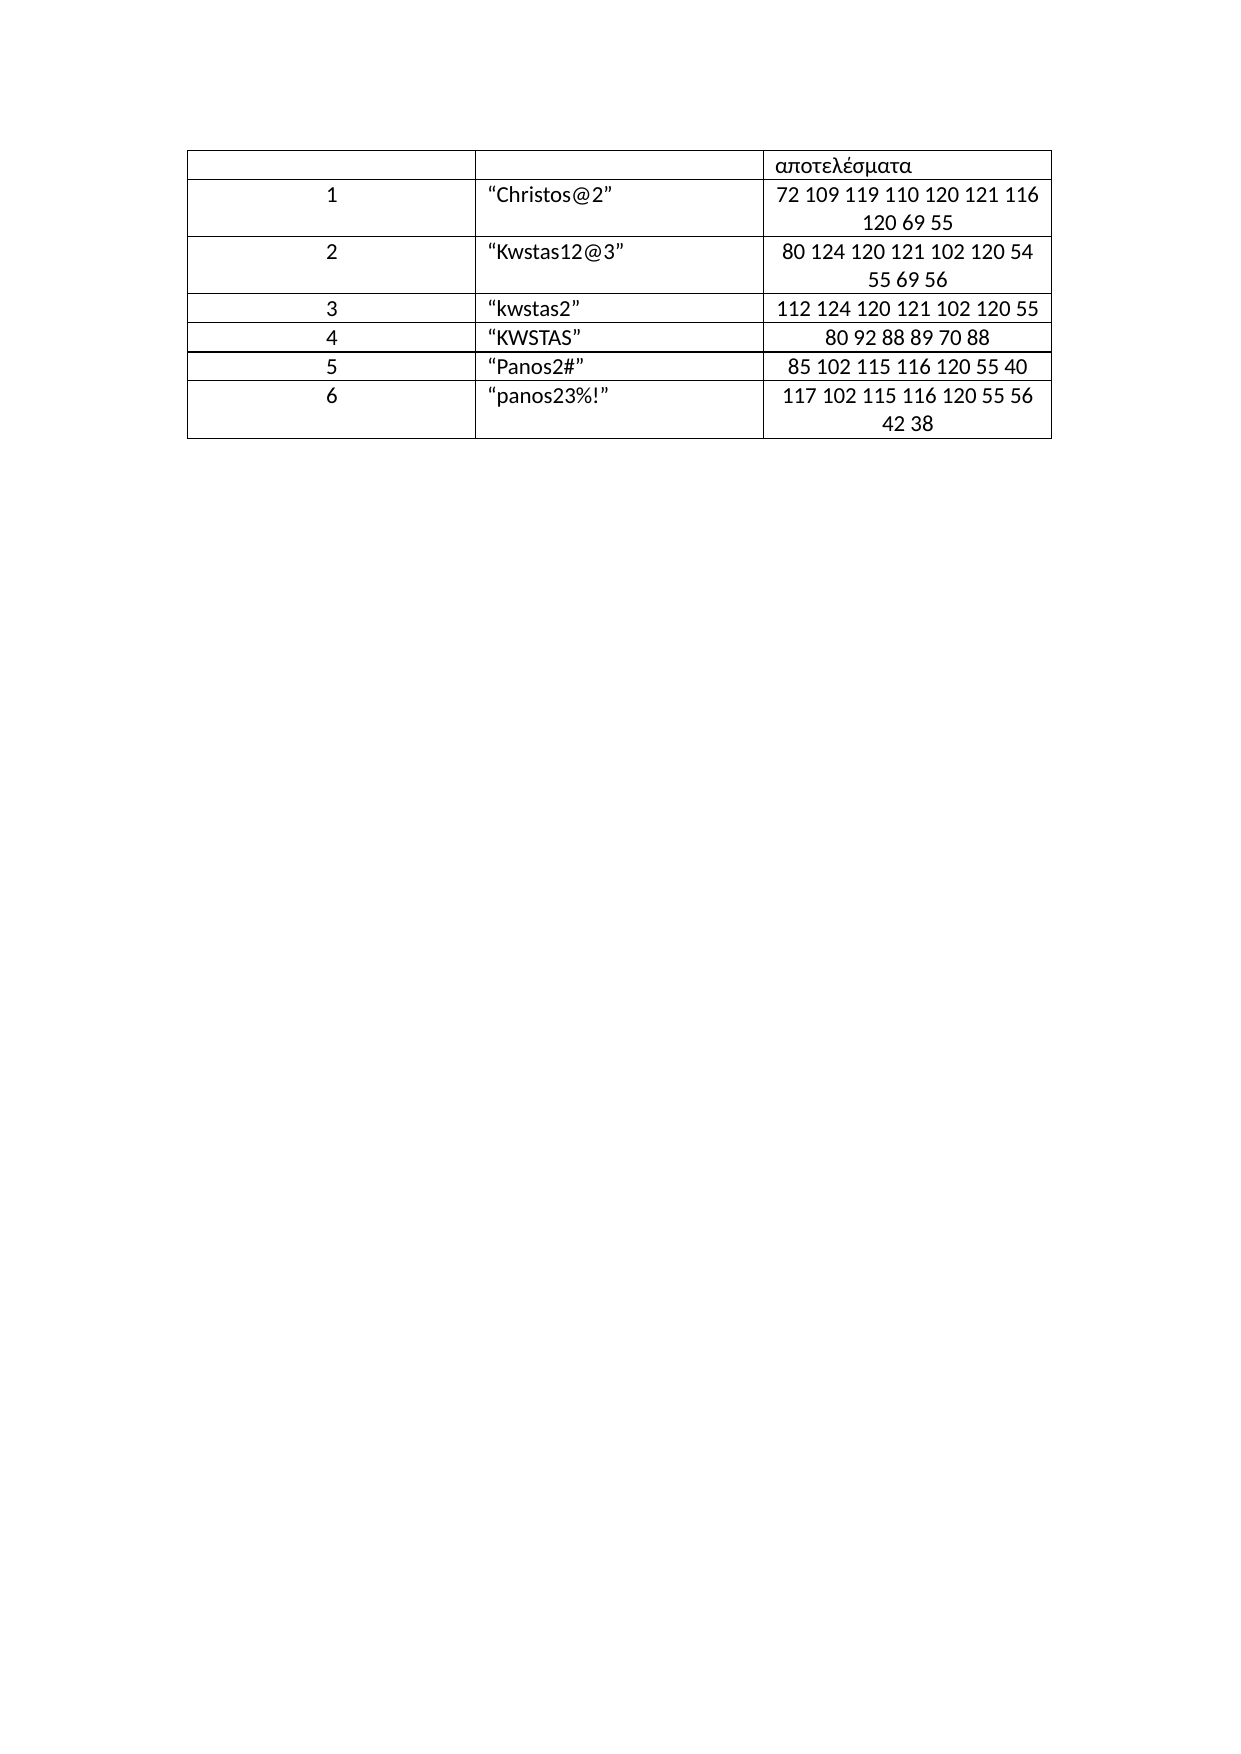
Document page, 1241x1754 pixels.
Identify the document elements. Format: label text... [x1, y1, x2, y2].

table_cell 117 102 115 116 120 55 56 42 38 [764, 381, 1051, 437]
table_cell 85 102 115 116 120 55 40 [764, 353, 1051, 380]
table_header [476, 151, 763, 179]
table_cell 2 [188, 237, 475, 293]
table_cell “Kwstas12@3” [476, 237, 763, 293]
table_cell 80 92 88 89 70 88 [764, 323, 1051, 351]
table_cell 3 [188, 294, 475, 322]
table_header αποτελέσματα [764, 151, 1051, 179]
table_cell 5 [188, 353, 475, 380]
table_cell “panos23%!” [476, 381, 763, 437]
table_cell 6 [188, 381, 475, 437]
table_cell 112 124 120 121 102 120 55 [764, 294, 1051, 322]
table_header [188, 151, 475, 179]
table_cell 4 [188, 323, 475, 351]
table_cell 72 109 119 110 120 121 116 120 69 55 [764, 180, 1051, 236]
table_cell “KWSTAS” [476, 323, 763, 351]
table_cell “Panos2#” [476, 353, 763, 380]
table_cell 80 124 120 121 102 120 54 55 69 56 [764, 237, 1051, 293]
table_cell 1 [188, 180, 475, 236]
table_cell “kwstas2” [476, 294, 763, 322]
table_cell “Christos@2” [476, 180, 763, 236]
